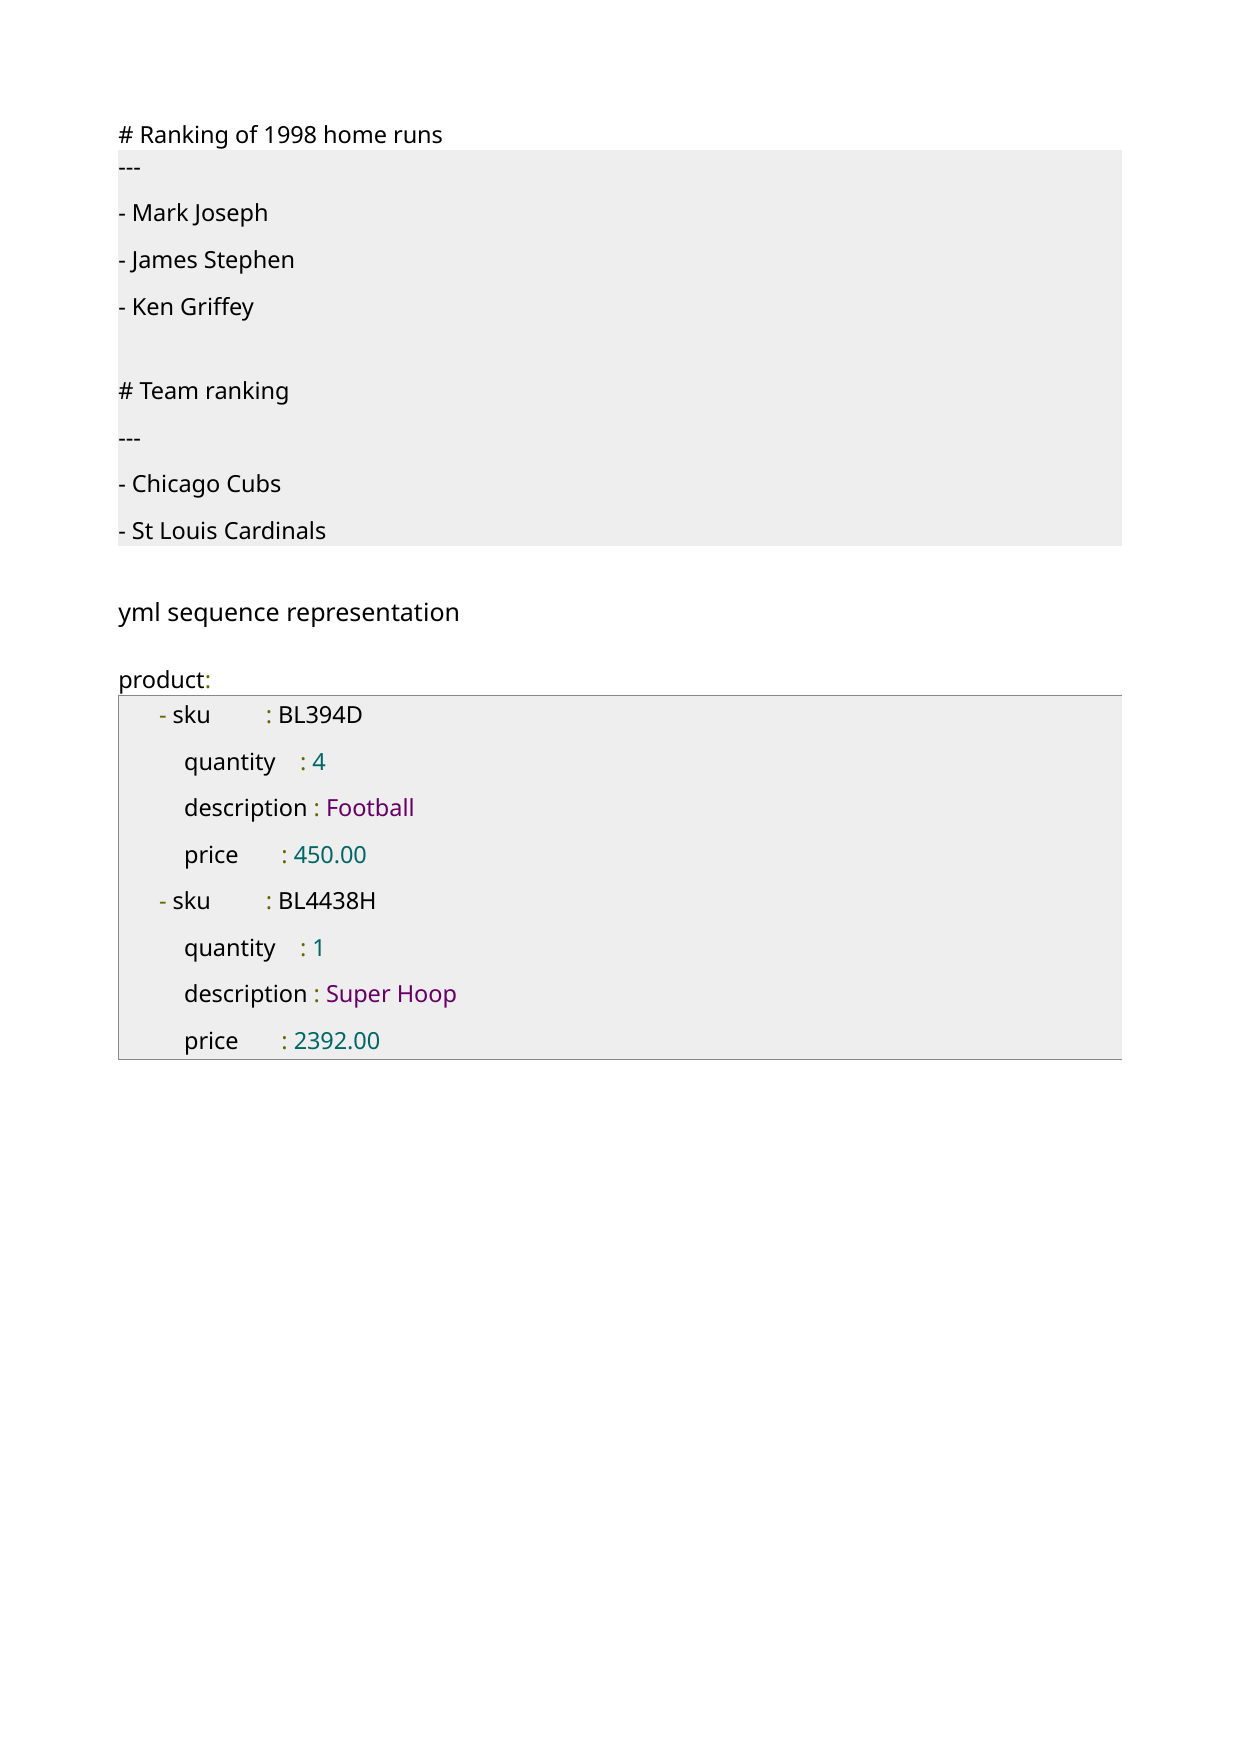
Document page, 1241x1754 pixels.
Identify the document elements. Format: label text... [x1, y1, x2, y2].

text - Ken Griffey [118, 290, 1122, 322]
text - St Louis Cardinals [118, 514, 1122, 546]
text --- [118, 150, 1122, 182]
text --- [118, 421, 1122, 453]
text - sku : BL4438H [119, 881, 1122, 916]
text # Team ranking [118, 374, 1122, 407]
text price : 2392.00 [119, 1021, 1122, 1059]
text - sku : BL394D [119, 696, 1122, 730]
text quantity : 1 [119, 928, 1122, 963]
text # Ranking of 1998 home runs [118, 118, 1122, 150]
text - James Stephen [118, 243, 1122, 275]
text description : Super Hoop [119, 974, 1122, 1009]
text yml sequence representation [118, 595, 1122, 629]
text - Chicago Cubs [118, 468, 1122, 500]
text - Mark Joseph [118, 197, 1122, 229]
text price : 450.00 [119, 835, 1122, 870]
text quantity : 4 [119, 742, 1122, 777]
text description : Football [119, 788, 1122, 823]
text product: [118, 663, 1122, 695]
